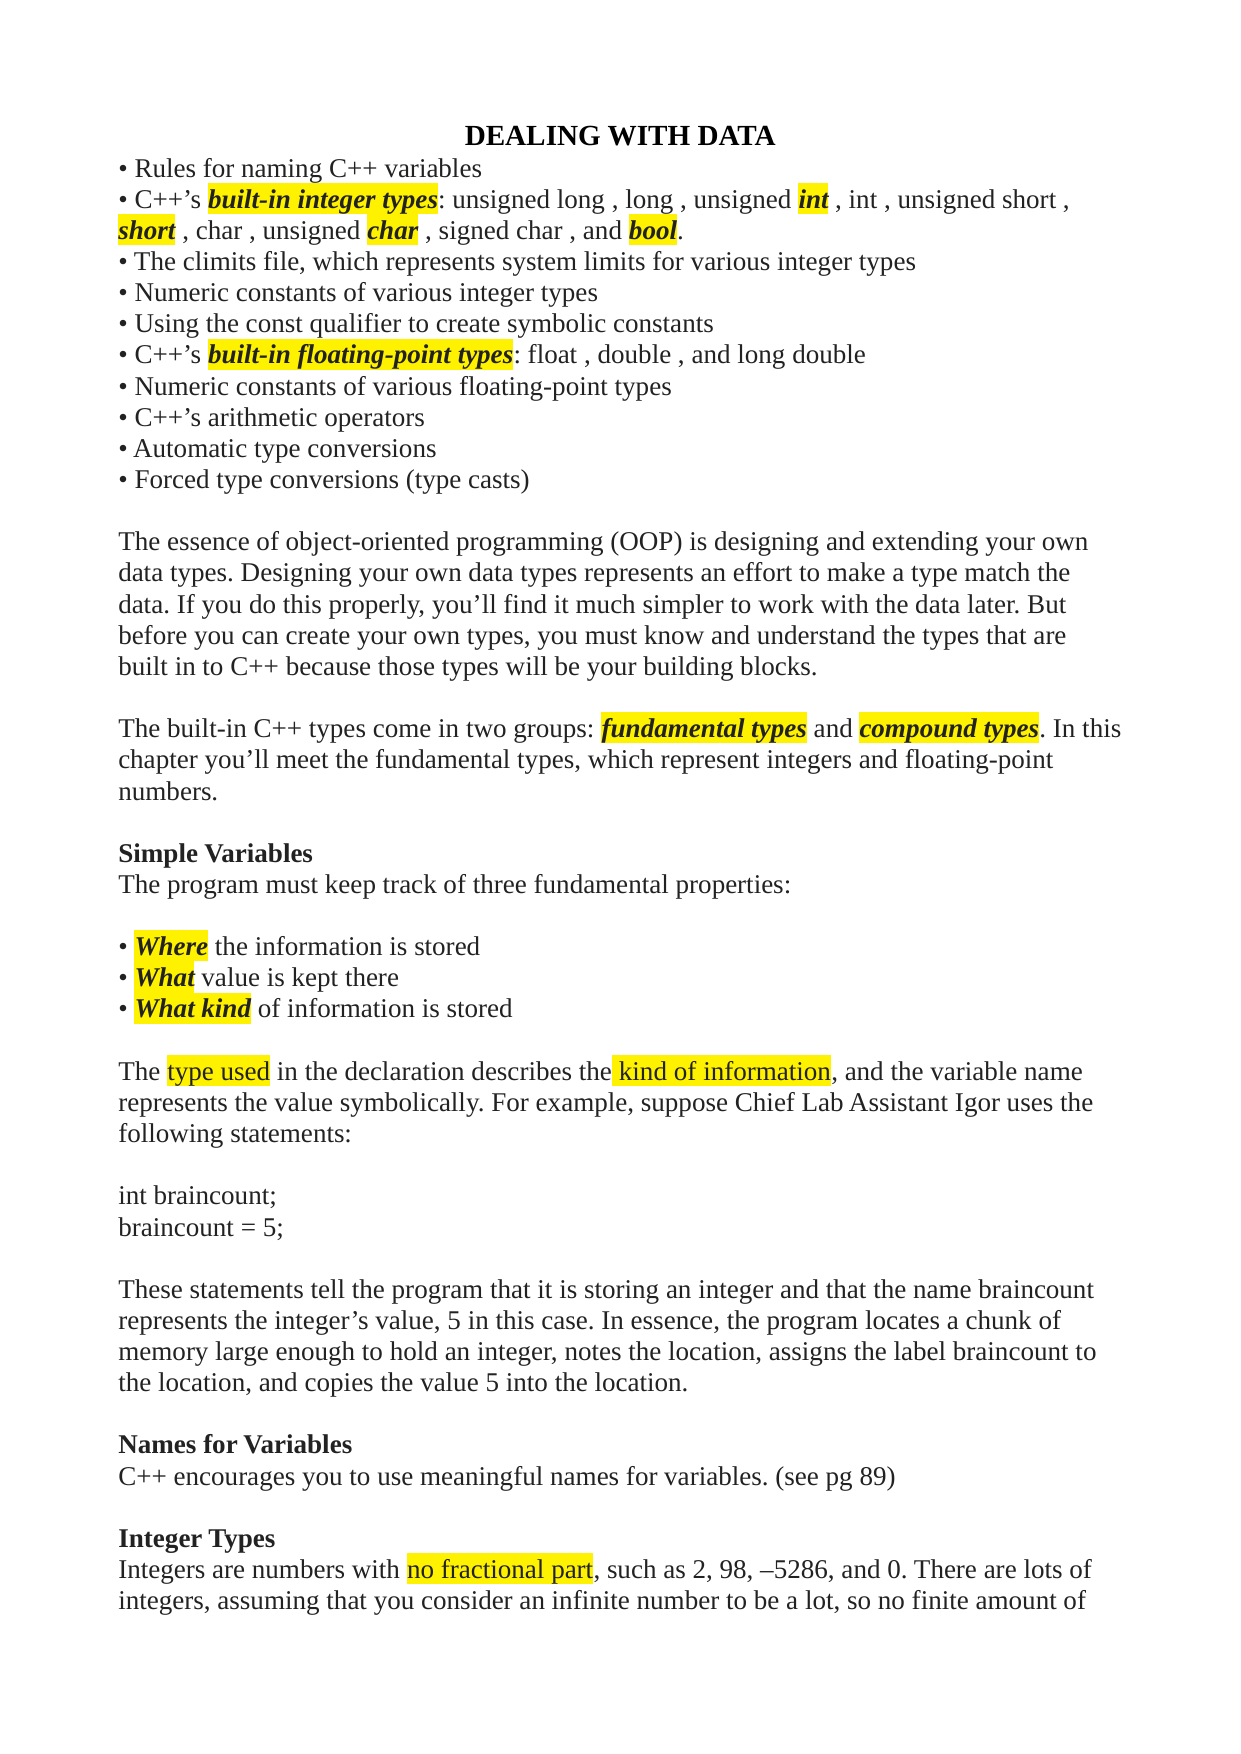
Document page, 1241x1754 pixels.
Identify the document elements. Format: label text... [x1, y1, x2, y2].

text • Using the const qualifier to create symbolic constants [118, 307, 1122, 338]
text • C++’s built-in floating-point types: float , double , and long double [118, 338, 1122, 370]
text represents the integer’s value, 5 in this case. In essence, the program locates a chunk of memory large enough to hold an integer, notes the location, assigns the label braincount to the location, and copies the value 5 into the location. [118, 1304, 1122, 1397]
text These statements tell the program that it is storing an integer and that the name braincount [118, 1273, 1122, 1304]
text • Forced type conversions (type casts) [118, 463, 1122, 494]
text • C++’s arithmetic operators [118, 401, 1122, 432]
text • C++’s built-in integer types: unsigned long , long , unsigned int , int , unsigned short , short , char , unsigned char , signed char , and bool. [118, 183, 1122, 245]
text • Numeric constants of various floating-point types [118, 370, 1122, 401]
text chapter you’ll meet the fundamental types, which represent integers and floating-point numbers. [118, 743, 1122, 806]
text The essence of object-oriented programming (OOP) is designing and extending your own data types. Designing your own data types represents an effort to make a type match the data. If you do this properly, you’ll find it much simpler to work with the data later. But before you can create your own types, you must know and understand the types that are built in to C++ because those types will be your building blocks. [118, 525, 1122, 681]
text braincount = 5; [118, 1211, 1122, 1242]
text C++ encourages you to use meaningful names for variables. (see pg 89) [118, 1460, 1122, 1491]
text The built-in C++ types come in two groups: fundamental types and compound types. In this [118, 712, 1122, 743]
text The type used in the declaration describes the kind of information, and the variable name represents the value symbolically. For example, suppose Chief Lab Assistant Igor uses the following statements: [118, 1055, 1122, 1148]
text int braincount; [118, 1179, 1122, 1211]
text Integers are numbers with no fractional part, such as 2, 98, –5286, and 0. There are lots of [118, 1553, 1122, 1584]
text Simple Variables [118, 837, 1122, 868]
text • Numeric constants of various integer types [118, 276, 1122, 307]
text Integer Types [118, 1522, 1122, 1553]
text • What value is kept there [118, 961, 1122, 993]
text • What kind of information is stored [118, 993, 1122, 1024]
text • Where the information is stored [118, 930, 1122, 961]
text • Automatic type conversions [118, 432, 1122, 463]
text integers, assuming that you consider an infinite number to be a lot, so no finite amount of [118, 1584, 1122, 1616]
text • The climits file, which represents system limits for various integer types [118, 245, 1122, 276]
text DEALING WITH DATA [118, 118, 1122, 152]
text The program must keep track of three fundamental properties: [118, 868, 1122, 899]
text Names for Variables [118, 1429, 1122, 1460]
text • Rules for naming C++ variables [118, 152, 1122, 183]
